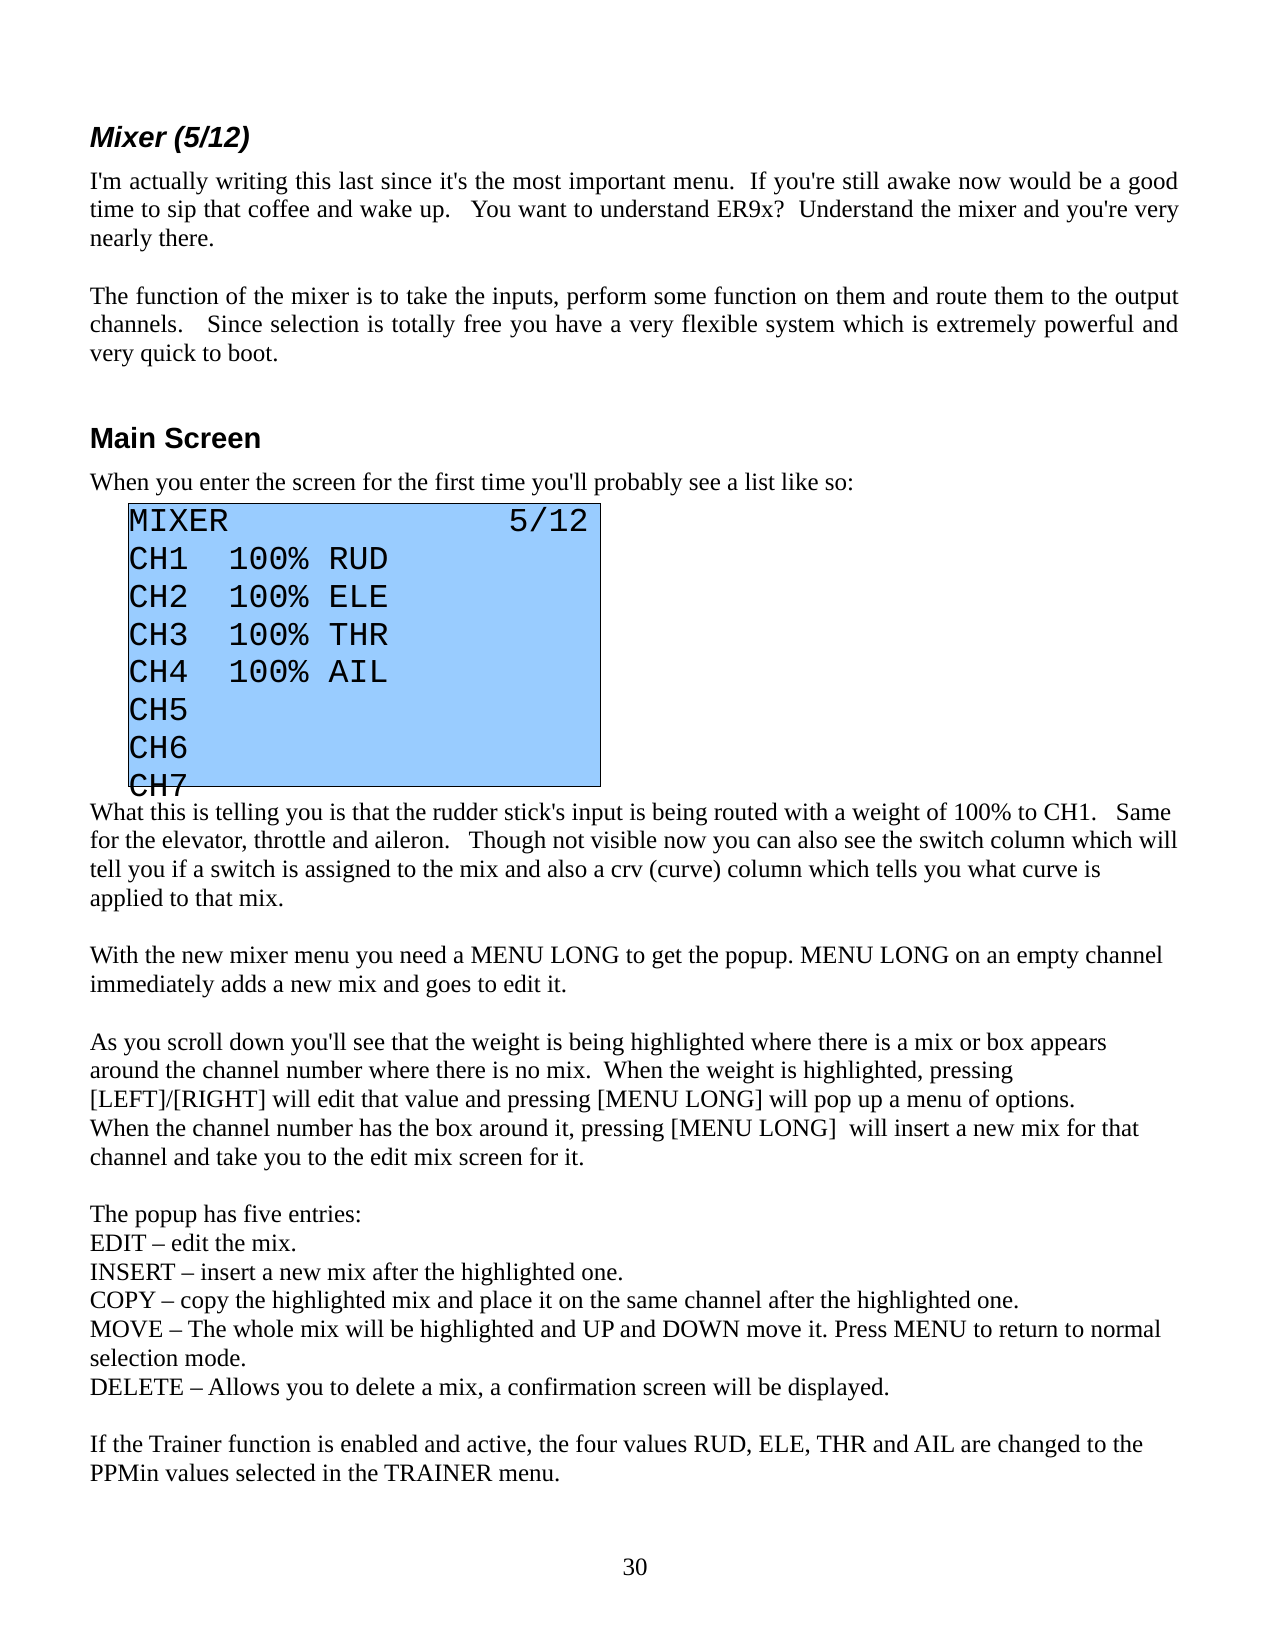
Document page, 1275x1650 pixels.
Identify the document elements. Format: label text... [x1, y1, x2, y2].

text INSERT – insert a new mix after the highlighted one. [89, 1257, 1180, 1285]
text With the new mixer menu you need a MENU LONG to get the popup. MENU LONG on an empty channel immediately adds a new mix and goes to edit it. [89, 940, 1180, 1027]
text DELETE – Allows you to delete a mix, a confirmation screen will be displayed. [89, 1372, 1180, 1400]
text When the channel number has the box around it, pressing [MENU LONG] will insert a new mix for that channel and take you to the edit mix screen for it. [89, 1113, 1180, 1170]
text What this is telling you is that the rudder stick's input is being routed with a weight of 100% to CH1. Same for the elevator, throttle and aileron. Though not visible now you can also see the switch column which will tell you if a switch is assigned to the mix and also a crv (curve) column which tells you what curve is applied to that mix. [89, 496, 1180, 912]
text I'm actually writing this last since it's the most important menu. If you're still awake now would be a good time to sip that coffee and wake up. You want to understand ER9x? Understand the mixer and you're very nearly there. [89, 166, 1180, 252]
subtitle Main Screen [89, 421, 1180, 454]
text MOVE – The whole mix will be highlighted and UP and DOWN move it. Press MENU to return to normal selection mode. [89, 1314, 1180, 1372]
text The function of the mixer is to take the inputs, perform some function on them and route them to the output channels. Since selection is totally free you have a very flexible system which is extremely powerful and very quick to boot. [89, 281, 1180, 367]
text The popup has five entries: [89, 1199, 1180, 1228]
text As you scroll down you'll see that the weight is being highlighted where there is a mix or box appears around the channel number where there is no mix. When the weight is highlighted, pressing [LEFT]/[RIGHT] will edit that value and pressing [MENU LONG] will pop up a menu of options. [89, 1027, 1180, 1113]
text When you enter the screen for the first time you'll probably see a list like so: [89, 467, 1180, 496]
text COPY – copy the highlighted mix and place it on the same channel after the highlighted one. [89, 1285, 1180, 1314]
text If the Trainer function is enabled and active, the four values RUD, ELE, THR and AIL are changed to the PPMin values selected in the TRAINER menu. [89, 1429, 1180, 1487]
text EDIT – edit the mix. [89, 1228, 1180, 1257]
subtitle Mixer (5/12) [89, 120, 1180, 153]
